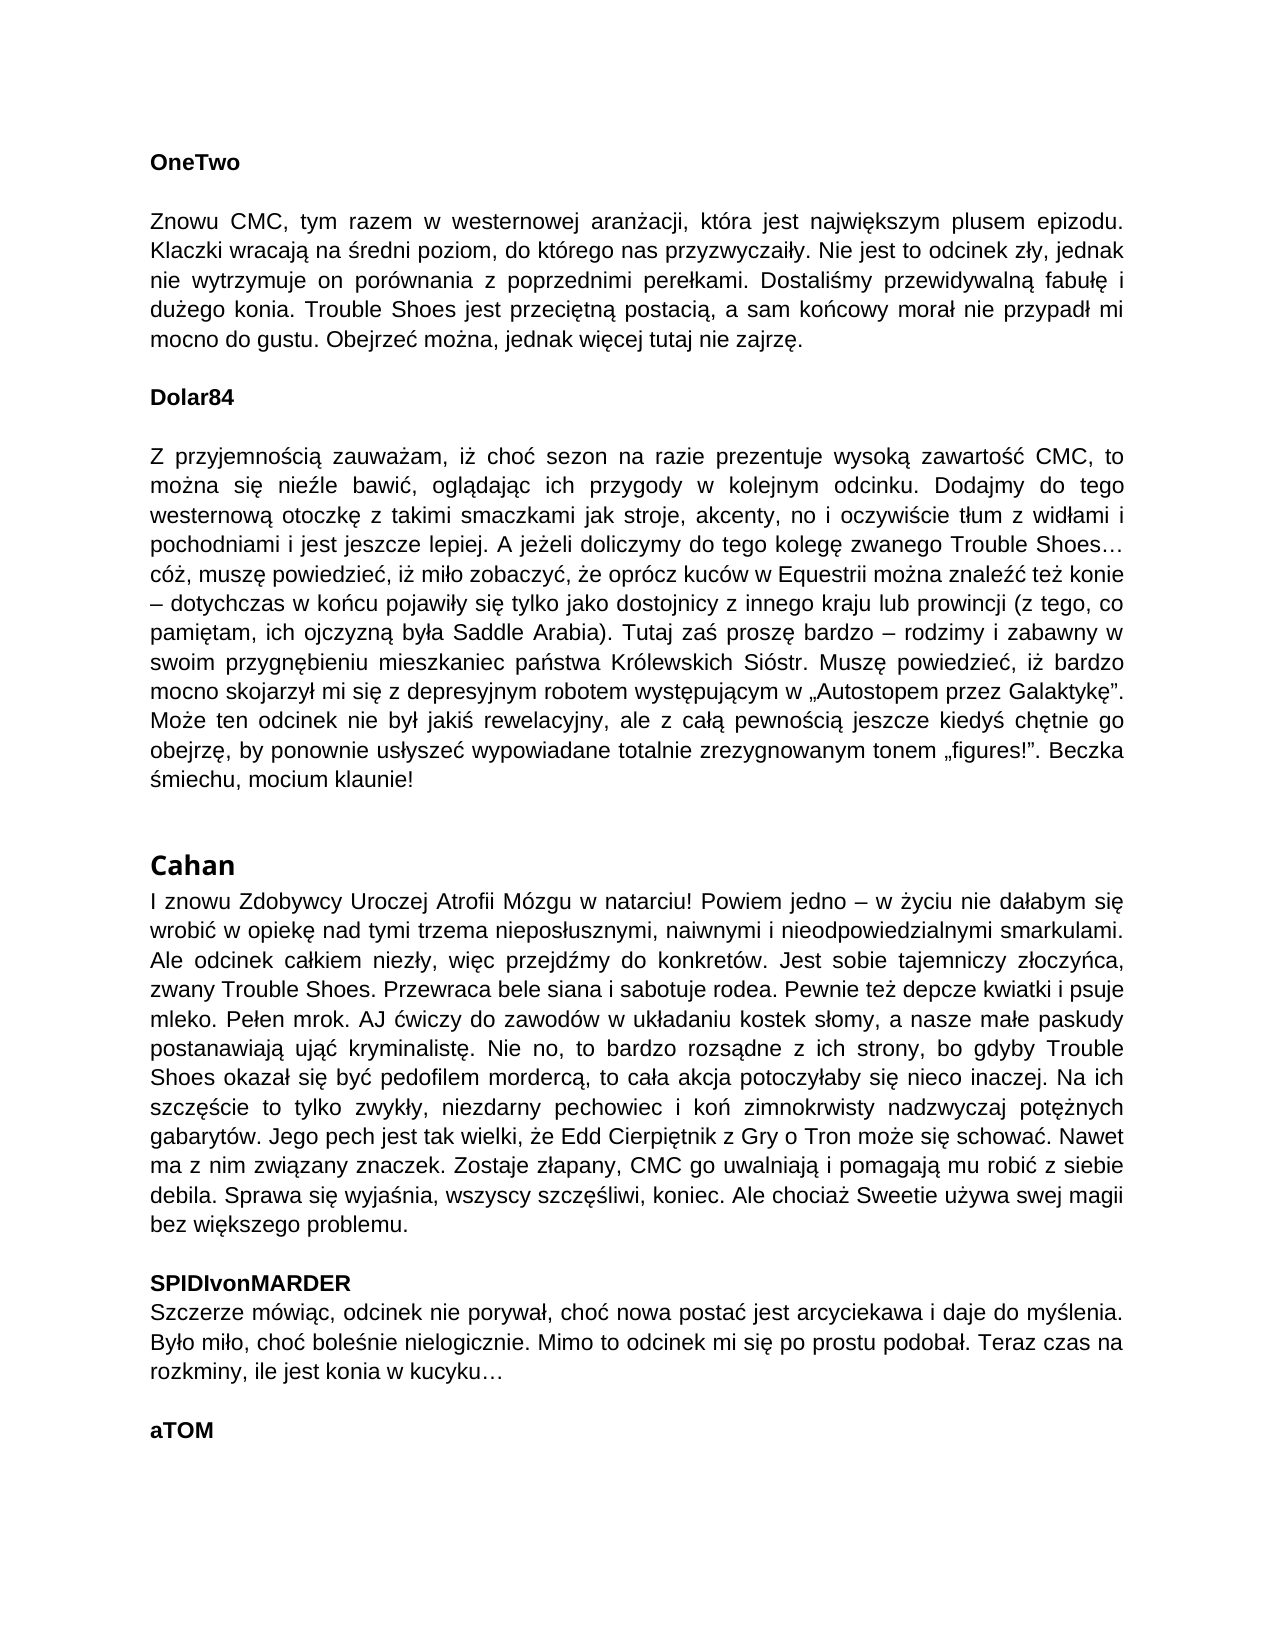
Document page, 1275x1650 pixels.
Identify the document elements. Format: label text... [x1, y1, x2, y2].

text OneTwo [150, 150, 1125, 176]
text aTOM [150, 1418, 1125, 1443]
text Znowu CMC, tym razem w westernowej aranżacji, która jest największym plusem epizodu. Klaczki wracają na średni poziom, do którego nas przyzwyczaiły. Nie jest to odcinek zły, jednak nie wytrzymuje on porównania z poprzednimi perełkami. Dostaliśmy przewidywalną fabułę i dużego konia. Trouble Shoes jest przeciętną postacią, a sam końcowy morał nie przypadł mi mocno do gustu. Obejrzeć można, jednak więcej tutaj nie zajrzę. [150, 209, 1125, 352]
text Dolar84 [150, 385, 1125, 411]
text I znowu Zdobywcy Uroczej Atrofii Mózgu w natarciu! Powiem jedno – w życiu nie dałabym się wrobić w opiekę nad tymi trzema nieposłusznymi, naiwnymi i nieodpowiedzialnymi smarkulami. Ale odcinek całkiem niezły, więc przejdźmy do konkretów. Jest sobie tajemniczy złoczyńca, zwany Trouble Shoes. Przewraca bele siana i sabotuje rodea. Pewnie też depcze kwiatki i psuje mleko. Pełen mrok. AJ ćwiczy do zawodów w układaniu kostek słomy, a nasze małe paskudy postanawiają ująć kryminalistę. Nie no, to bardzo rozsądne z ich strony, bo gdyby Trouble Shoes okazał się być pedofilem mordercą, to cała akcja potoczyłaby się nieco inaczej. Na ich szczęście to tylko zwykły, niezdarny pechowiec i koń zimnokrwisty nadzwyczaj potężnych gabarytów. Jego pech jest tak wielki, że Edd Cierpiętnik z Gry o Tron może się schować. Nawet ma z nim związany znaczek. Zostaje złapany, CMC go uwalniają i pomagają mu robić z siebie debila. Sprawa się wyjaśnia, wszyscy szczęśliwi, koniec. Ale chociaż Sweetie używa swej magii bez większego problemu. [150, 889, 1125, 1238]
text Z przyjemnością zauważam, iż choć sezon na razie prezentuje wysoką zawartość CMC, to można się nieźle bawić, oglądając ich przygody w kolejnym odcinku. Dodajmy do tego westernową otoczkę z takimi smaczkami jak stroje, akcenty, no i oczywiście tłum z widłami i pochodniami i jest jeszcze lepiej. A jeżeli doliczymy do tego kolegę zwanego Trouble Shoes… cóż, muszę powiedzieć, iż miło zobaczyć, że oprócz kuców w Equestrii można znaleźć też konie – dotychczas w końcu pojawiły się tylko jako dostojnicy z innego kraju lub prowincji (z tego, co pamiętam, ich ojczyzną była Saddle Arabia). Tutaj zaś proszę bardzo – rodzimy i zabawny w swoim przygnębieniu mieszkaniec państwa Królewskich Sióstr. Muszę powiedzieć, iż bardzo mocno skojarzył mi się z depresyjnym robotem występującym w „Autostopem przez Galaktykę”. Może ten odcinek nie był jakiś rewelacyjny, ale z całą pewnością jeszcze kiedyś chętnie go obejrzę, by ponownie usłyszeć wypowiadane totalnie zrezygnowanym tonem „figures!”. Beczka śmiechu, mocium klaunie! [150, 444, 1125, 792]
text SPIDIvonMARDER [150, 1271, 1125, 1296]
text Szczerze mówiąc, odcinek nie porywał, choć nowa postać jest arcyciekawa i daje do myślenia. Było miło, choć boleśnie nielogicznie. Mimo to odcinek mi się po prostu podobał. Teraz czas na rozkminy, ile jest konia w kucyku… [150, 1300, 1125, 1384]
subtitle Cahan [150, 846, 1125, 883]
